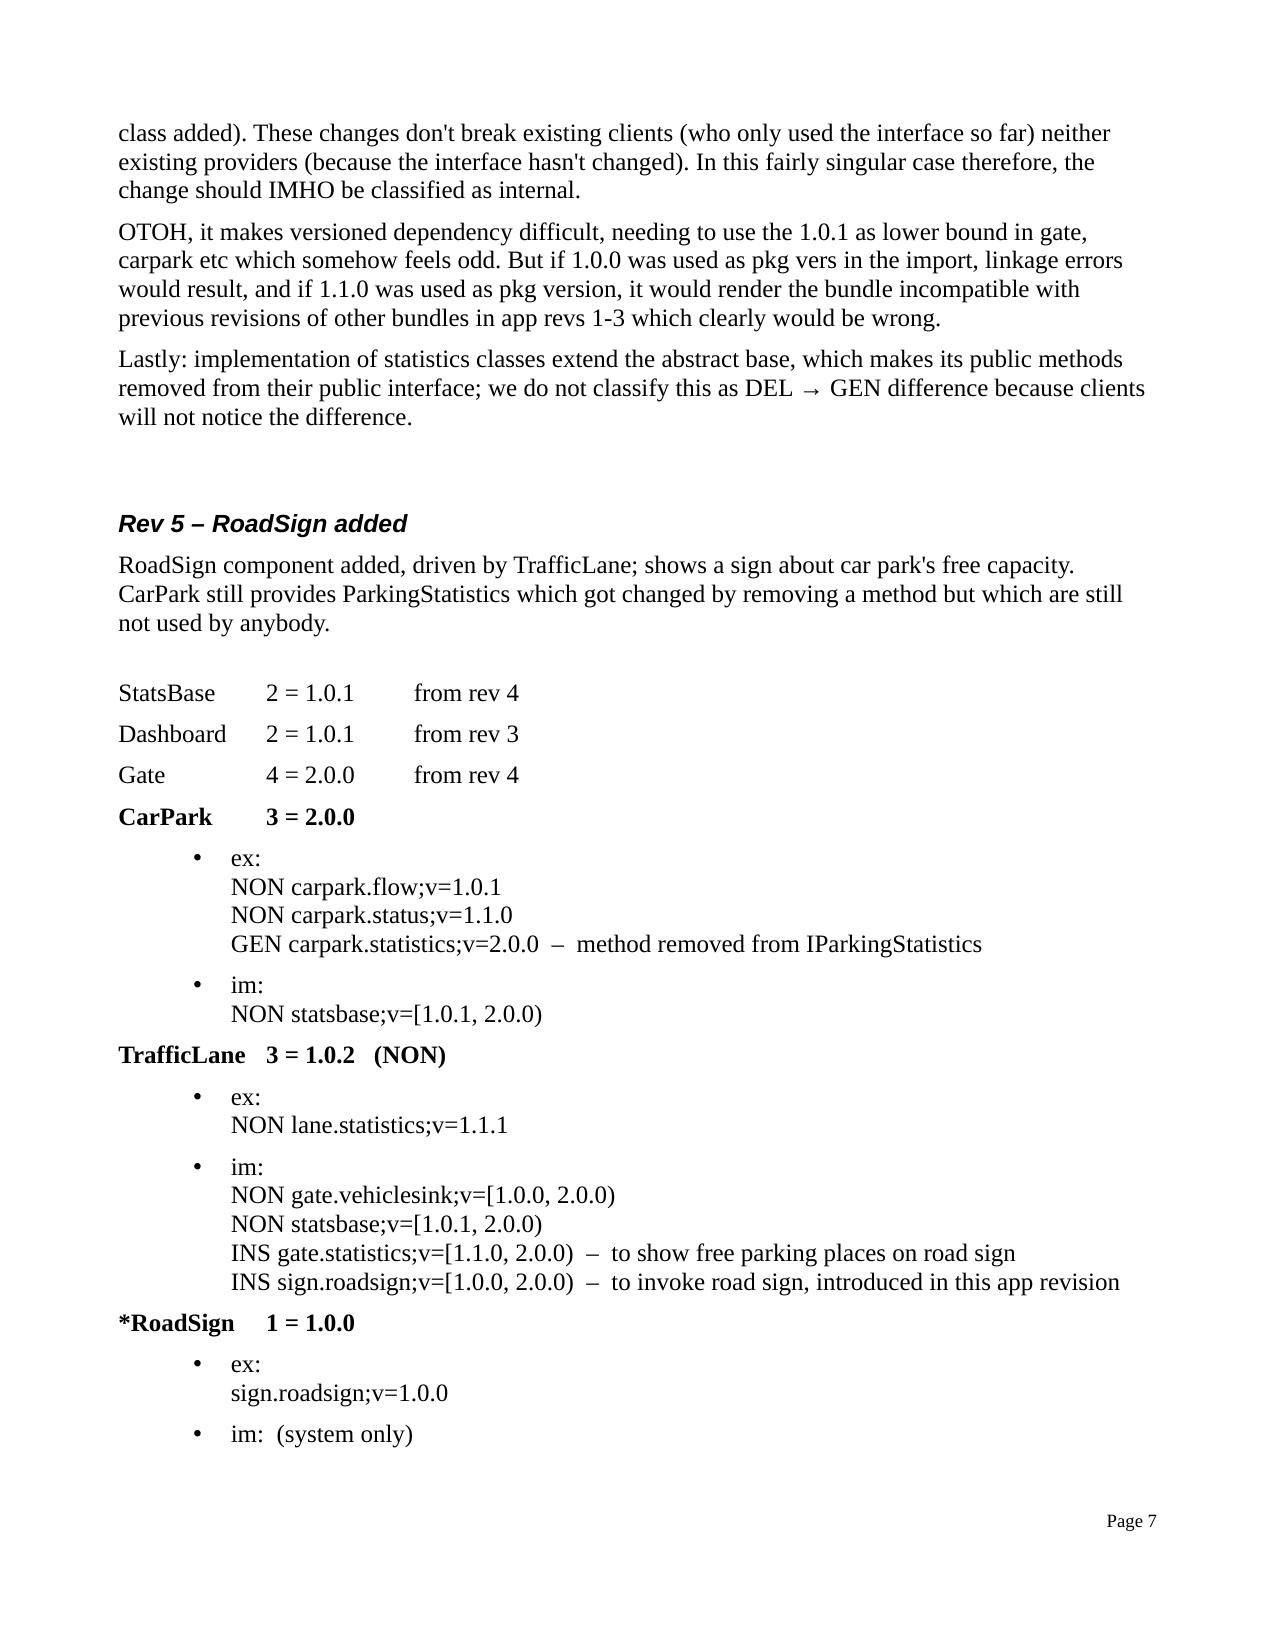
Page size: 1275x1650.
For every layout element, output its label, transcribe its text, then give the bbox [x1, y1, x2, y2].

text Lastly: implementation of statistics classes extend the abstract base, which makes its public methods removed from their public interface; we do not classify this as DEL → GEN difference because clients will not notice the difference. [118, 344, 1157, 431]
list ex: NON carpark.flow;v=1.0.1 NON carpark.status;v=1.1.0 GEN carpark.statistics;v=2.0.0 – method removed from IParkingStatistics [193, 843, 1157, 958]
text RoadSign component added, driven by TrafficLane; shows a sign about car park's free capacity. CarPark still provides ParkingStatistics which got changed by removing a method but which are still not used by anybody. [118, 550, 1157, 665]
subtitle Rev 5 – RoadSign added [118, 509, 1157, 538]
text CarPark 3 = 2.0.0 [118, 802, 1157, 830]
text TrafficLane 3 = 1.0.2 (NON) [118, 1040, 1157, 1069]
text *RoadSign 1 = 1.0.0 [118, 1308, 1157, 1337]
text Gate 4 = 2.0.0 from rev 4 [118, 760, 1157, 789]
text OTOH, it makes versioned dependency difficult, needing to use the 1.0.1 as lower bound in gate, carpark etc which somehow feels odd. But if 1.0.0 was used as pkg vers in the import, linkage errors would result, and if 1.1.0 was used as pkg version, it would render the bundle incompatible with previous revisions of other bundles in app revs 1-3 which clearly would be wrong. [118, 217, 1157, 332]
text class added). These changes don't break existing clients (who only used the interface so far) neither existing providers (because the interface hasn't changed). In this fairly singular case therefore, the change should IMHO be classified as internal. [118, 118, 1157, 204]
list im: NON gate.vehiclesink;v=[1.0.0, 2.0.0) NON statsbase;v=[1.0.1, 2.0.0) INS gate.statistics;v=[1.1.0, 2.0.0) – to show free parking places on road sign INS sign.roadsign;v=[1.0.0, 2.0.0) – to invoke road sign, introduced in this app revision [193, 1152, 1157, 1295]
list ex: sign.roadsign;v=1.0.0 [193, 1349, 1157, 1407]
list ex: NON lane.statistics;v=1.1.1 [193, 1082, 1157, 1139]
text Dashboard 2 = 1.0.1 from rev 3 [118, 719, 1157, 748]
list im: NON statsbase;v=[1.0.1, 2.0.0) [193, 970, 1157, 1028]
list im: (system only) [193, 1419, 1157, 1448]
text StatsBase 2 = 1.0.1 from rev 4 [118, 678, 1157, 707]
